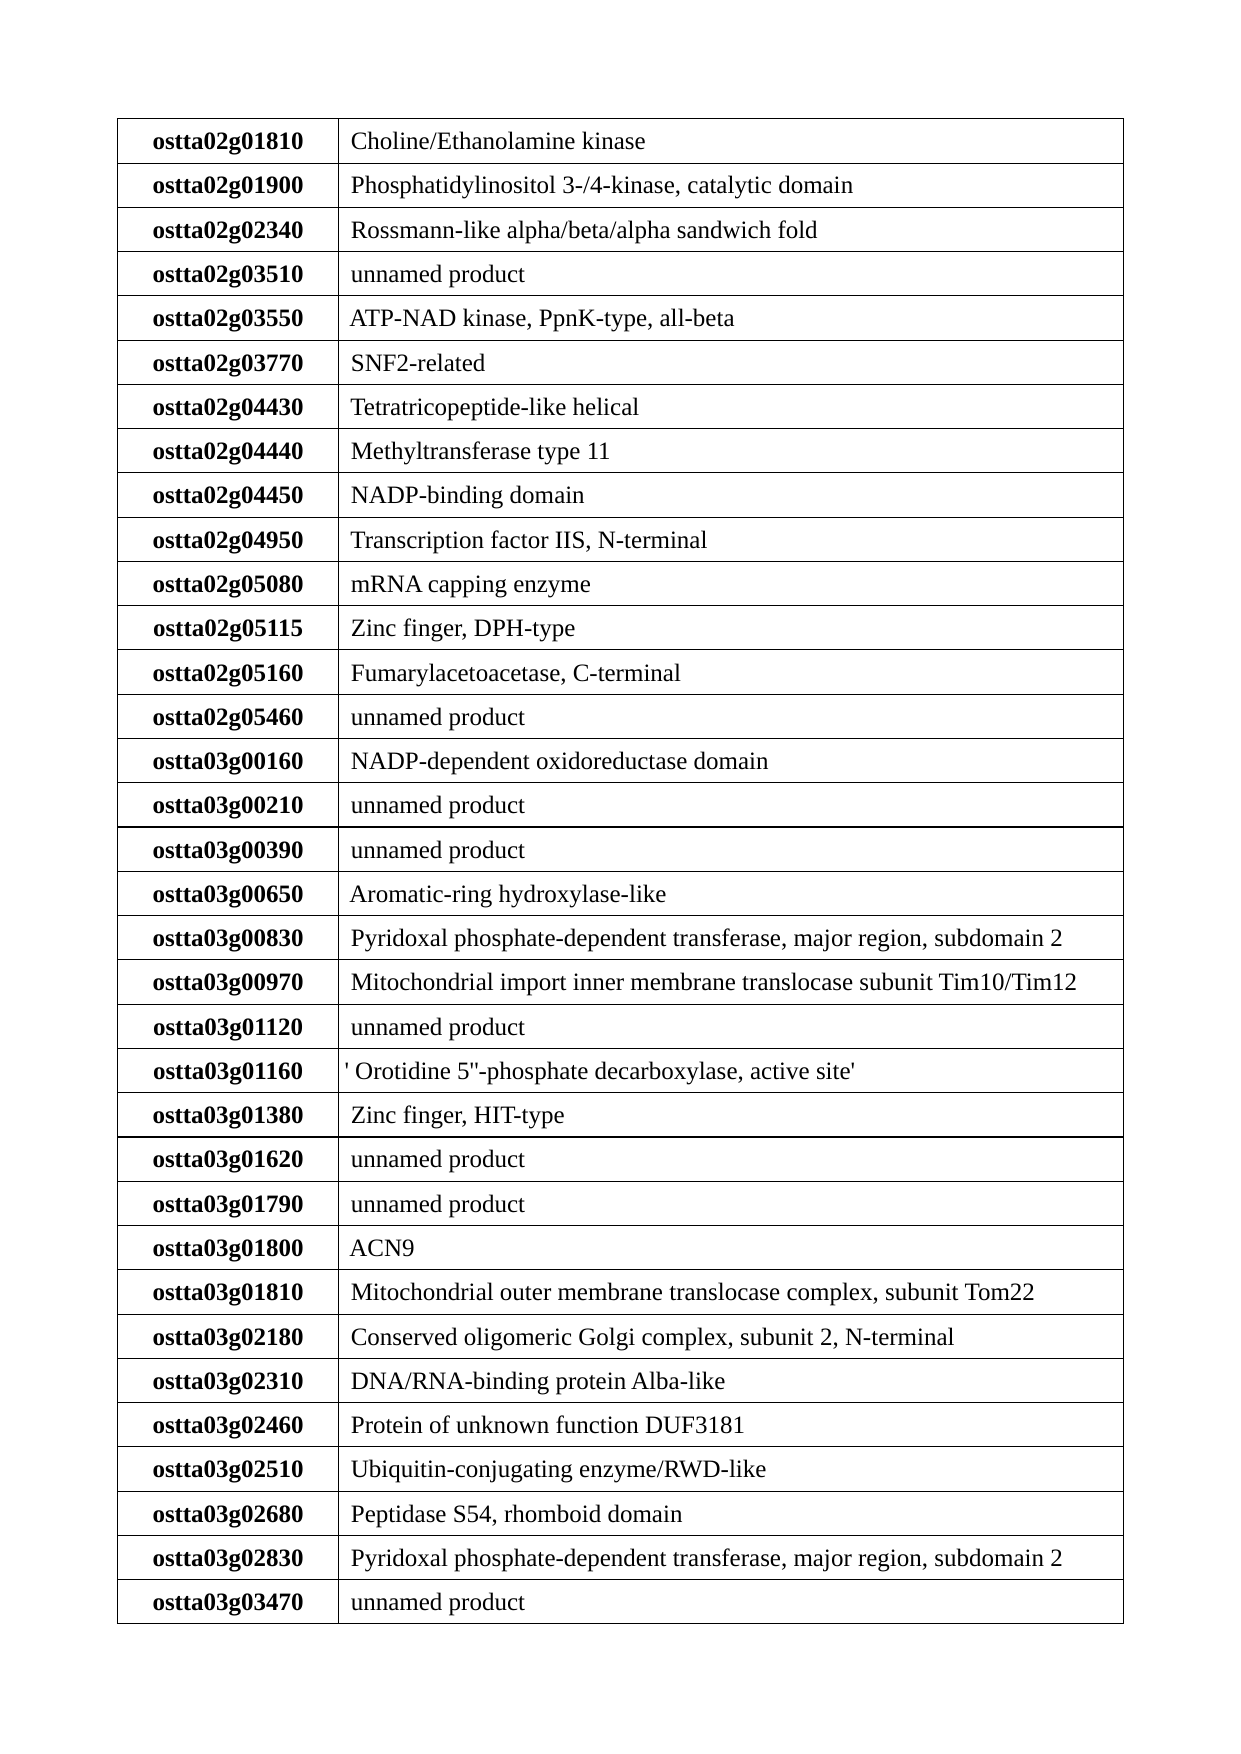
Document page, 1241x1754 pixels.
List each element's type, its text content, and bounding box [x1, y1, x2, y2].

table_cell Rossmann-like alpha/beta/alpha sandwich fold [339, 208, 1123, 251]
table_cell [1124, 561, 1240, 605]
table_cell [1124, 1004, 1240, 1048]
table_cell ostta02g03510 [118, 252, 338, 295]
table_cell unnamed product [339, 783, 1123, 826]
table_cell ostta03g02310 [118, 1359, 338, 1402]
table_cell ostta03g02680 [118, 1492, 338, 1535]
table_cell ostta03g02460 [118, 1403, 338, 1446]
table_cell ostta03g03470 [118, 1580, 338, 1623]
table_cell Protein of unknown function DUF3181 [339, 1403, 1123, 1446]
table_cell unnamed product [339, 828, 1123, 871]
table_cell [1124, 1402, 1240, 1446]
table_cell Choline/Ethanolamine kinase [339, 119, 1123, 162]
table_cell [1124, 428, 1240, 472]
table_cell Conserved oligomeric Golgi complex, subunit 2, N-terminal [339, 1315, 1123, 1358]
table_cell ostta03g02180 [118, 1315, 338, 1358]
table_cell ostta02g02340 [118, 208, 338, 251]
table_cell ATP-NAD kinase, PpnK-type, all-beta [339, 296, 1123, 339]
table_cell Pyridoxal phosphate-dependent transferase, major region, subdomain 2 [339, 1536, 1123, 1579]
table_cell Aromatic-ring hydroxylase-like [339, 872, 1123, 915]
table_cell ostta03g00650 [118, 872, 338, 915]
table_cell ostta02g05115 [118, 606, 338, 649]
table_cell ' Orotidine 5''-phosphate decarboxylase, active site' [339, 1049, 1123, 1092]
table_cell unnamed product [339, 1005, 1123, 1048]
table_cell ostta03g00390 [118, 828, 338, 871]
table_cell ostta03g00970 [118, 960, 338, 1003]
table_cell unnamed product [339, 252, 1123, 295]
table_cell ostta03g01800 [118, 1226, 338, 1269]
table_cell NADP-dependent oxidoreductase domain [339, 739, 1123, 782]
table_cell Transcription factor IIS, N-terminal [339, 518, 1123, 561]
table_cell [1124, 959, 1240, 1003]
table_cell [1124, 605, 1240, 649]
table_cell [1124, 871, 1240, 915]
table_cell [1124, 1181, 1240, 1225]
table_cell Mitochondrial import inner membrane translocase subunit Tim10/Tim12 [339, 960, 1123, 1003]
table_cell [1124, 1136, 1240, 1181]
table_cell unnamed product [339, 695, 1123, 738]
table_cell ostta03g00160 [118, 739, 338, 782]
table_cell ostta03g02830 [118, 1536, 338, 1579]
table_cell ostta02g05160 [118, 650, 338, 694]
table_cell ostta03g01160 [118, 1049, 338, 1092]
table_cell ostta03g02510 [118, 1447, 338, 1491]
table_cell [1124, 472, 1240, 517]
table_cell SNF2-related [339, 341, 1123, 384]
table_cell [1124, 782, 1240, 826]
table_cell [1124, 251, 1240, 295]
table_cell ostta03g01790 [118, 1182, 338, 1225]
table_cell [1124, 1491, 1240, 1535]
table_cell [1124, 826, 1240, 871]
table_cell DNA/RNA-binding protein Alba-like [339, 1359, 1123, 1402]
table_cell Ubiquitin-conjugating enzyme/RWD-like [339, 1447, 1123, 1491]
table_cell ostta03g01380 [118, 1093, 338, 1136]
table_cell Zinc finger, HIT-type [339, 1093, 1123, 1136]
table_cell [1124, 1446, 1240, 1491]
table_cell [1124, 915, 1240, 959]
table_cell ostta03g00830 [118, 916, 338, 959]
table_cell Tetratricopeptide-like helical [339, 385, 1123, 428]
table_cell [1124, 163, 1240, 207]
table_cell Peptidase S54, rhomboid domain [339, 1492, 1123, 1535]
table_cell [1124, 1048, 1240, 1092]
table_cell [1124, 295, 1240, 339]
table_cell [1124, 384, 1240, 428]
table_cell [1124, 1269, 1240, 1313]
table_cell Mitochondrial outer membrane translocase complex, subunit Tom22 [339, 1270, 1123, 1313]
table_cell ostta02g03770 [118, 341, 338, 384]
table_cell [1124, 1579, 1240, 1623]
table_cell [1124, 1358, 1240, 1402]
table_cell ostta03g00210 [118, 783, 338, 826]
table_cell Methyltransferase type 11 [339, 429, 1123, 472]
table_cell NADP-binding domain [339, 473, 1123, 517]
table_cell [1124, 517, 1240, 561]
table_cell ostta03g01810 [118, 1270, 338, 1313]
table_cell Pyridoxal phosphate-dependent transferase, major region, subdomain 2 [339, 916, 1123, 959]
table_cell mRNA capping enzyme [339, 562, 1123, 605]
table_cell [1124, 649, 1240, 694]
table_cell ostta02g05080 [118, 562, 338, 605]
table_cell [1124, 694, 1240, 738]
table_cell ostta02g01900 [118, 164, 338, 207]
table_cell Zinc finger, DPH-type [339, 606, 1123, 649]
table_cell [1124, 1314, 1240, 1358]
table_cell [1124, 1535, 1240, 1579]
table_cell ACN9 [339, 1226, 1123, 1269]
table_cell ostta02g04450 [118, 473, 338, 517]
table_cell [1124, 1225, 1240, 1269]
table_cell unnamed product [339, 1138, 1123, 1181]
table_cell [1124, 118, 1240, 162]
table_cell [1124, 738, 1240, 782]
table_cell Fumarylacetoacetase, C-terminal [339, 650, 1123, 694]
table_cell ostta03g01120 [118, 1005, 338, 1048]
table_cell ostta02g01810 [118, 119, 338, 162]
table_cell [1124, 340, 1240, 384]
table_cell ostta02g04950 [118, 518, 338, 561]
table_cell ostta02g04440 [118, 429, 338, 472]
table_cell ostta02g04430 [118, 385, 338, 428]
table_cell [1124, 207, 1240, 251]
table_cell ostta02g05460 [118, 695, 338, 738]
table_cell unnamed product [339, 1182, 1123, 1225]
table_cell ostta03g01620 [118, 1138, 338, 1181]
table_cell [1124, 1092, 1240, 1136]
table_cell unnamed product [339, 1580, 1123, 1623]
table_cell ostta02g03550 [118, 296, 338, 339]
table_cell Phosphatidylinositol 3-/4-kinase, catalytic domain [339, 164, 1123, 207]
